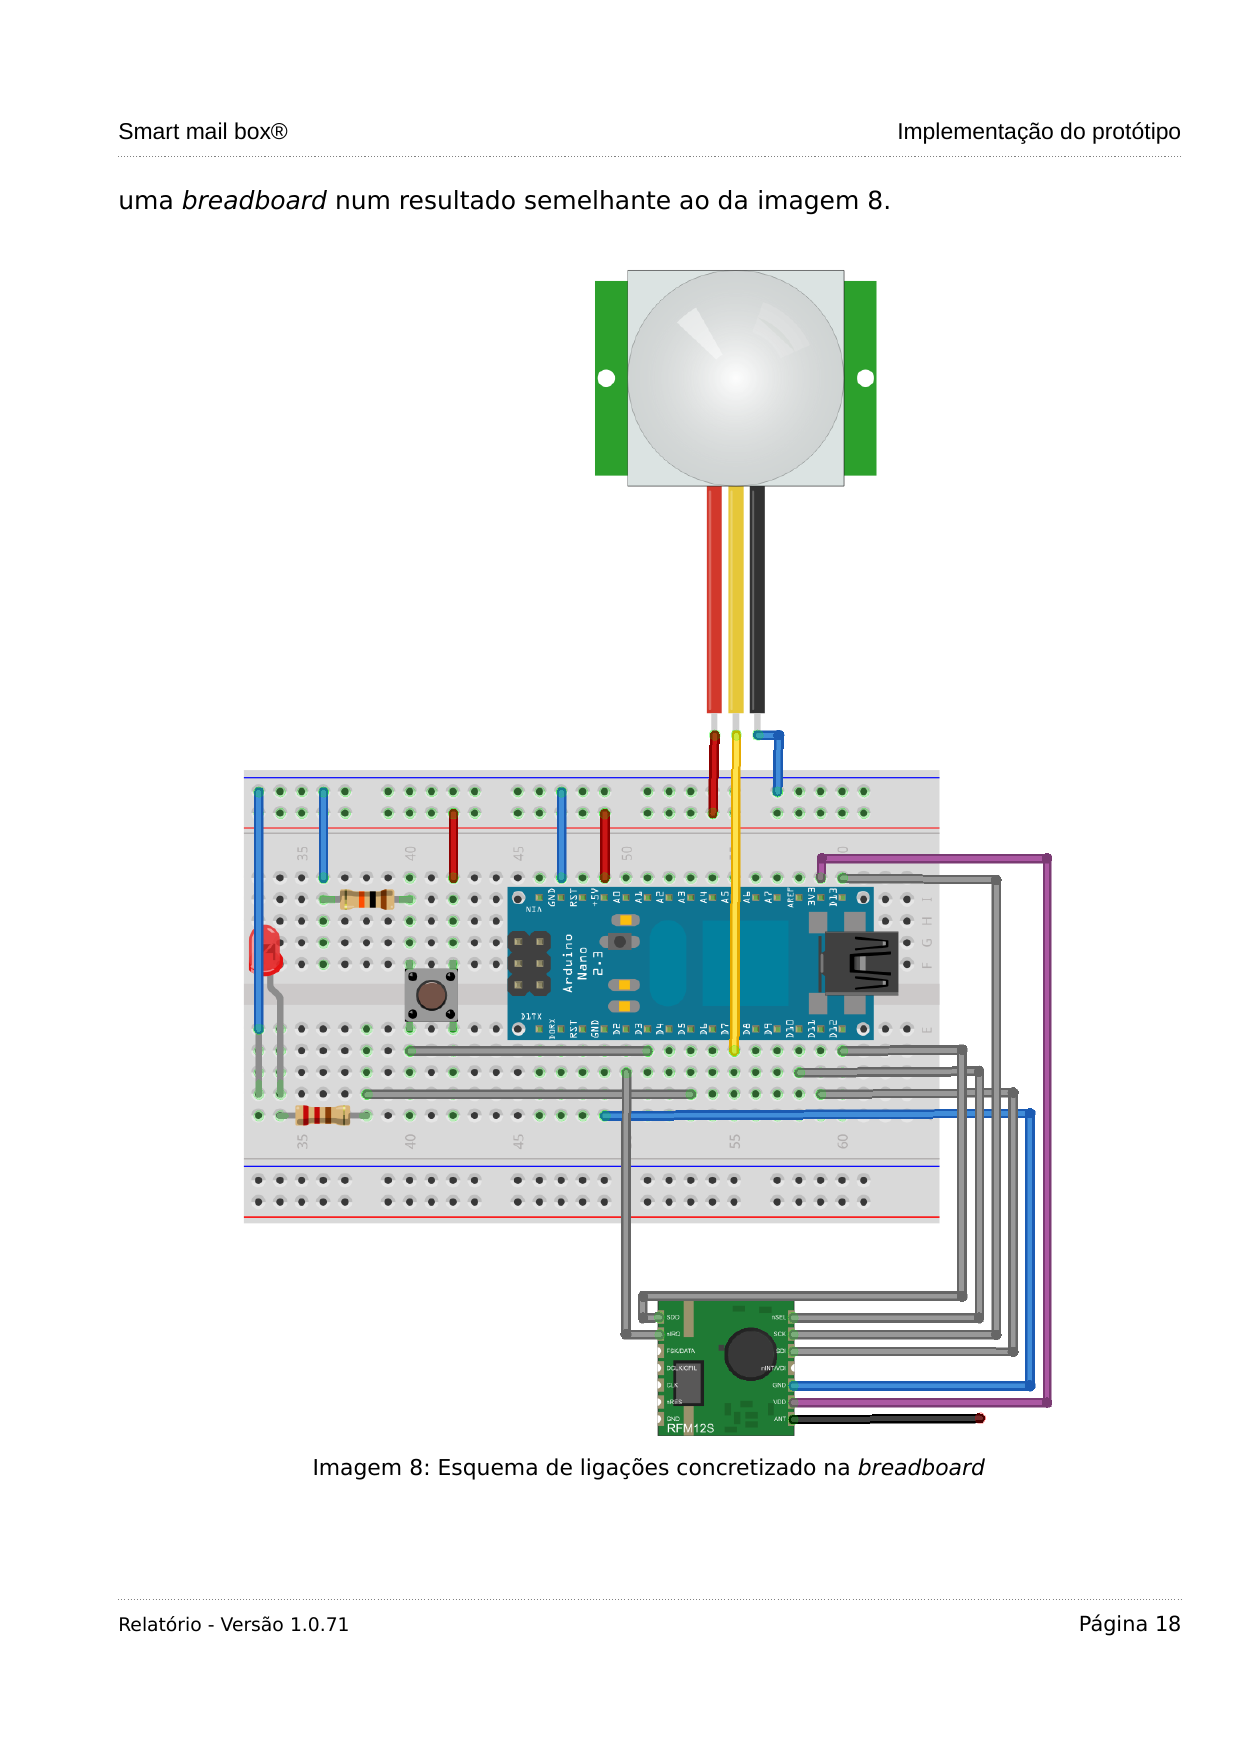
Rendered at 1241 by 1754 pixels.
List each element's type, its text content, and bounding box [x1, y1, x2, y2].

text Imagem 8: Esquema de ligações concretizado na breadboard [118, 259, 1181, 1480]
picture [243, 259, 1056, 1444]
text uma breadboard num resultado semelhante ao da Imagem 8. [118, 186, 1181, 215]
